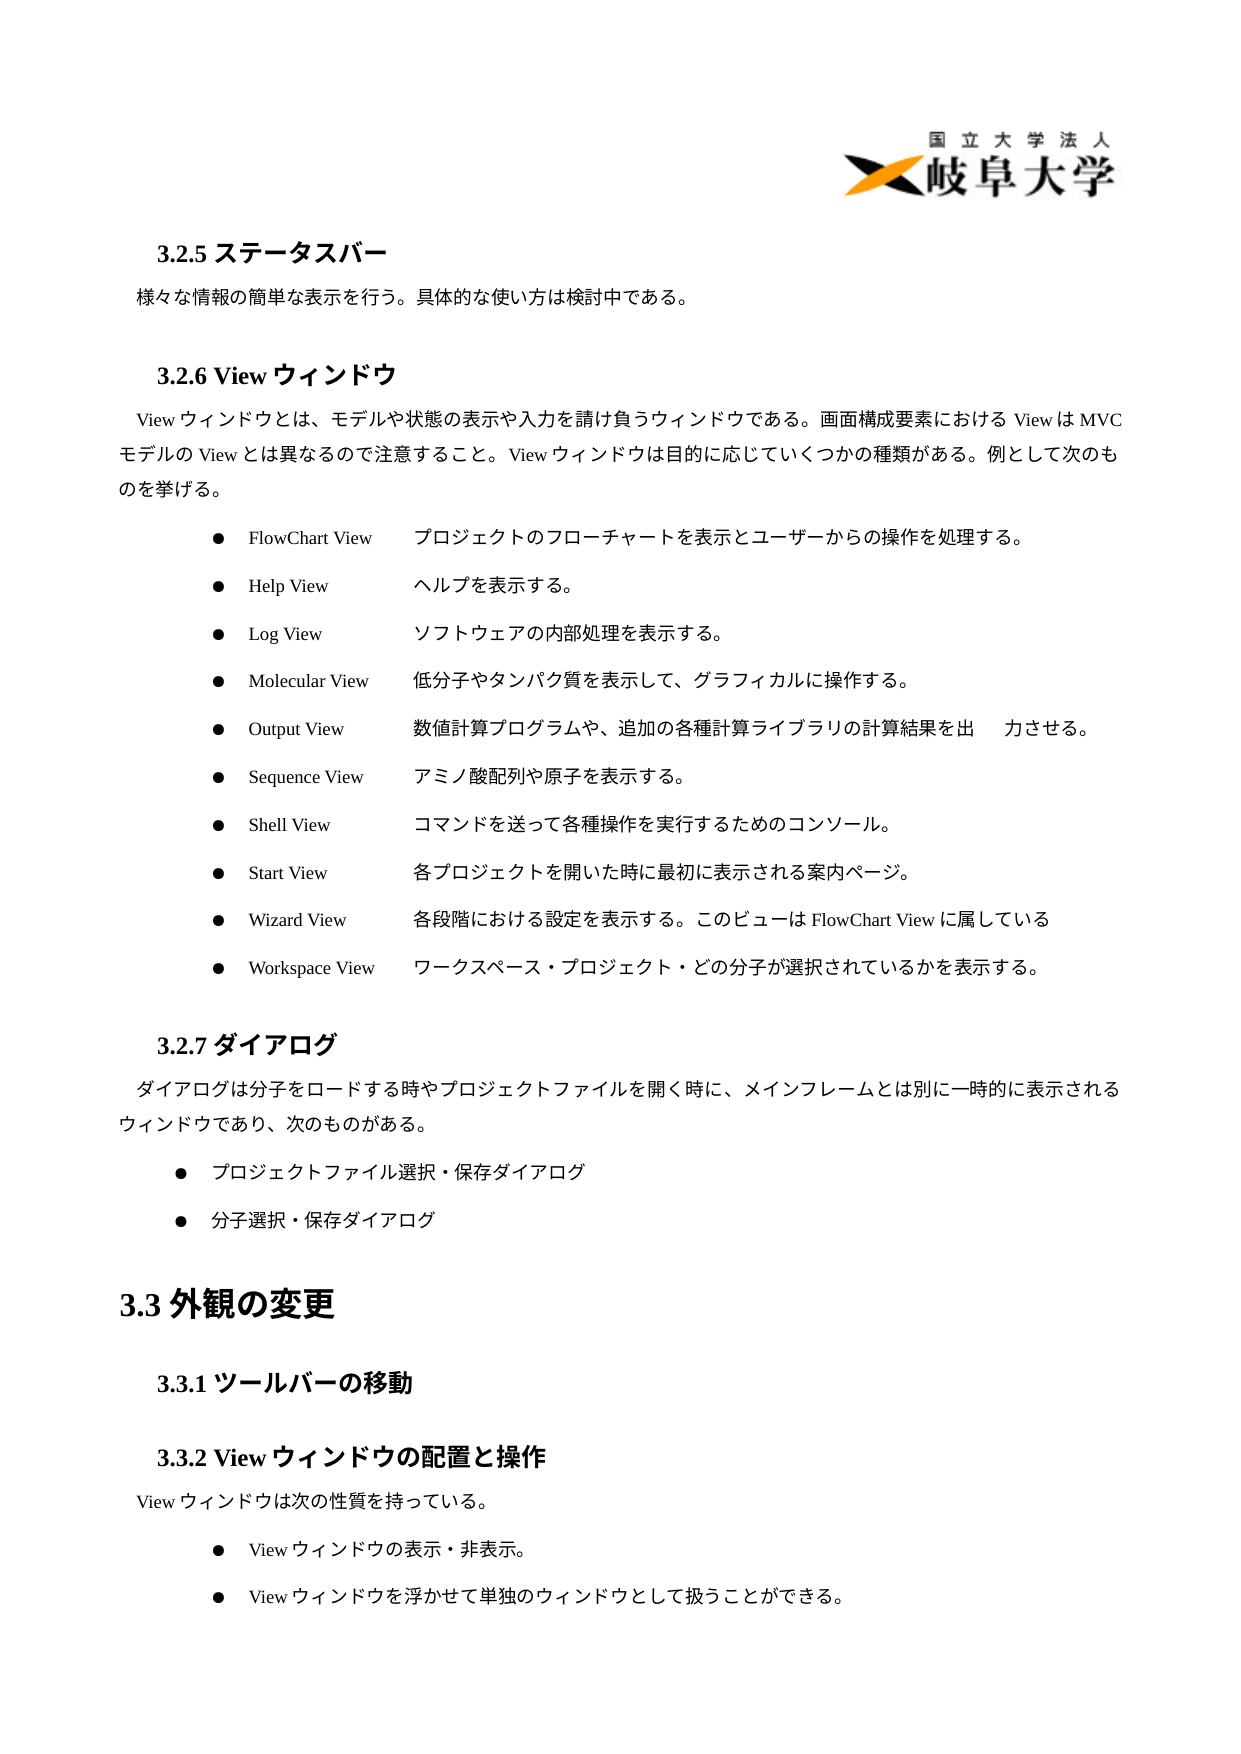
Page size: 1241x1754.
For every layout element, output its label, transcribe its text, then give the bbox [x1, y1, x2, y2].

list Start View 各プロジェクトを開いた時に最初に表示される案内ページ。 [193, 857, 1122, 884]
list Log View ソフトウェアの内部処理を表示する。 [193, 618, 1122, 645]
list 外観の変更 [44, 1278, 1122, 1326]
list Molecular View 低分子やタンパク質を表示して、グラフィカルに操作する。 [193, 666, 1122, 693]
list Viewウィンドウを浮かせて単独のウィンドウとして扱うことができる。 [193, 1582, 1122, 1609]
list Sequence View アミノ酸配列や原子を表示する。 [193, 762, 1122, 789]
list Wizard View 各段階における設定を表示する。このビューはFlowChart Viewに属している [193, 905, 1122, 932]
list Viewウィンドウの表示・非表示。 [193, 1534, 1122, 1561]
list Output View 数値計算プログラムや、追加の各種計算ライブラリの計算結果を出 力させる。 [193, 714, 1122, 741]
text ダイアログは分子をロードする時やプロジェクトファイルを開く時に、メインフレームとは別に一時的に表示されるウィンドウであり、次のものがある。 [118, 1074, 1122, 1137]
list Viewウィンドウ [44, 355, 1122, 392]
list ツールバーの移動 [44, 1364, 1122, 1400]
list Help View ヘルプを表示する。 [193, 570, 1122, 598]
list ステータスバー [44, 234, 1122, 270]
text 様々な情報の簡単な表示を行う。具体的な使い方は検討中である。 [118, 283, 1122, 310]
list 分子選択・保存ダイアログ [156, 1205, 1122, 1233]
text Viewウィンドウは次の性質を持っている。 [118, 1486, 1122, 1514]
list Shell View コマンドを送って各種操作を実行するためのコンソール。 [193, 809, 1122, 837]
picture [834, 118, 1122, 205]
list ダイアログ [44, 1026, 1122, 1062]
text Viewウィンドウとは、モデルや状態の表示や入力を請け負うウィンドウである。画面構成要素におけるViewはMVCモデルのViewとは異なるので注意すること。Viewウィンドウは目的に応じていくつかの種類がある。例として次のものを挙げる。 [118, 404, 1122, 502]
list Workspace View ワークスペース・プロジェクト・どの分子が選択されているかを表示する。 [193, 953, 1122, 980]
list FlowChart View プロジェクトのフローチャートを表示とユーザーからの操作を処理する。 [193, 523, 1122, 550]
list Viewウィンドウの配置と操作 [44, 1438, 1122, 1474]
list プロジェクトファイル選択・保存ダイアログ [156, 1158, 1122, 1185]
